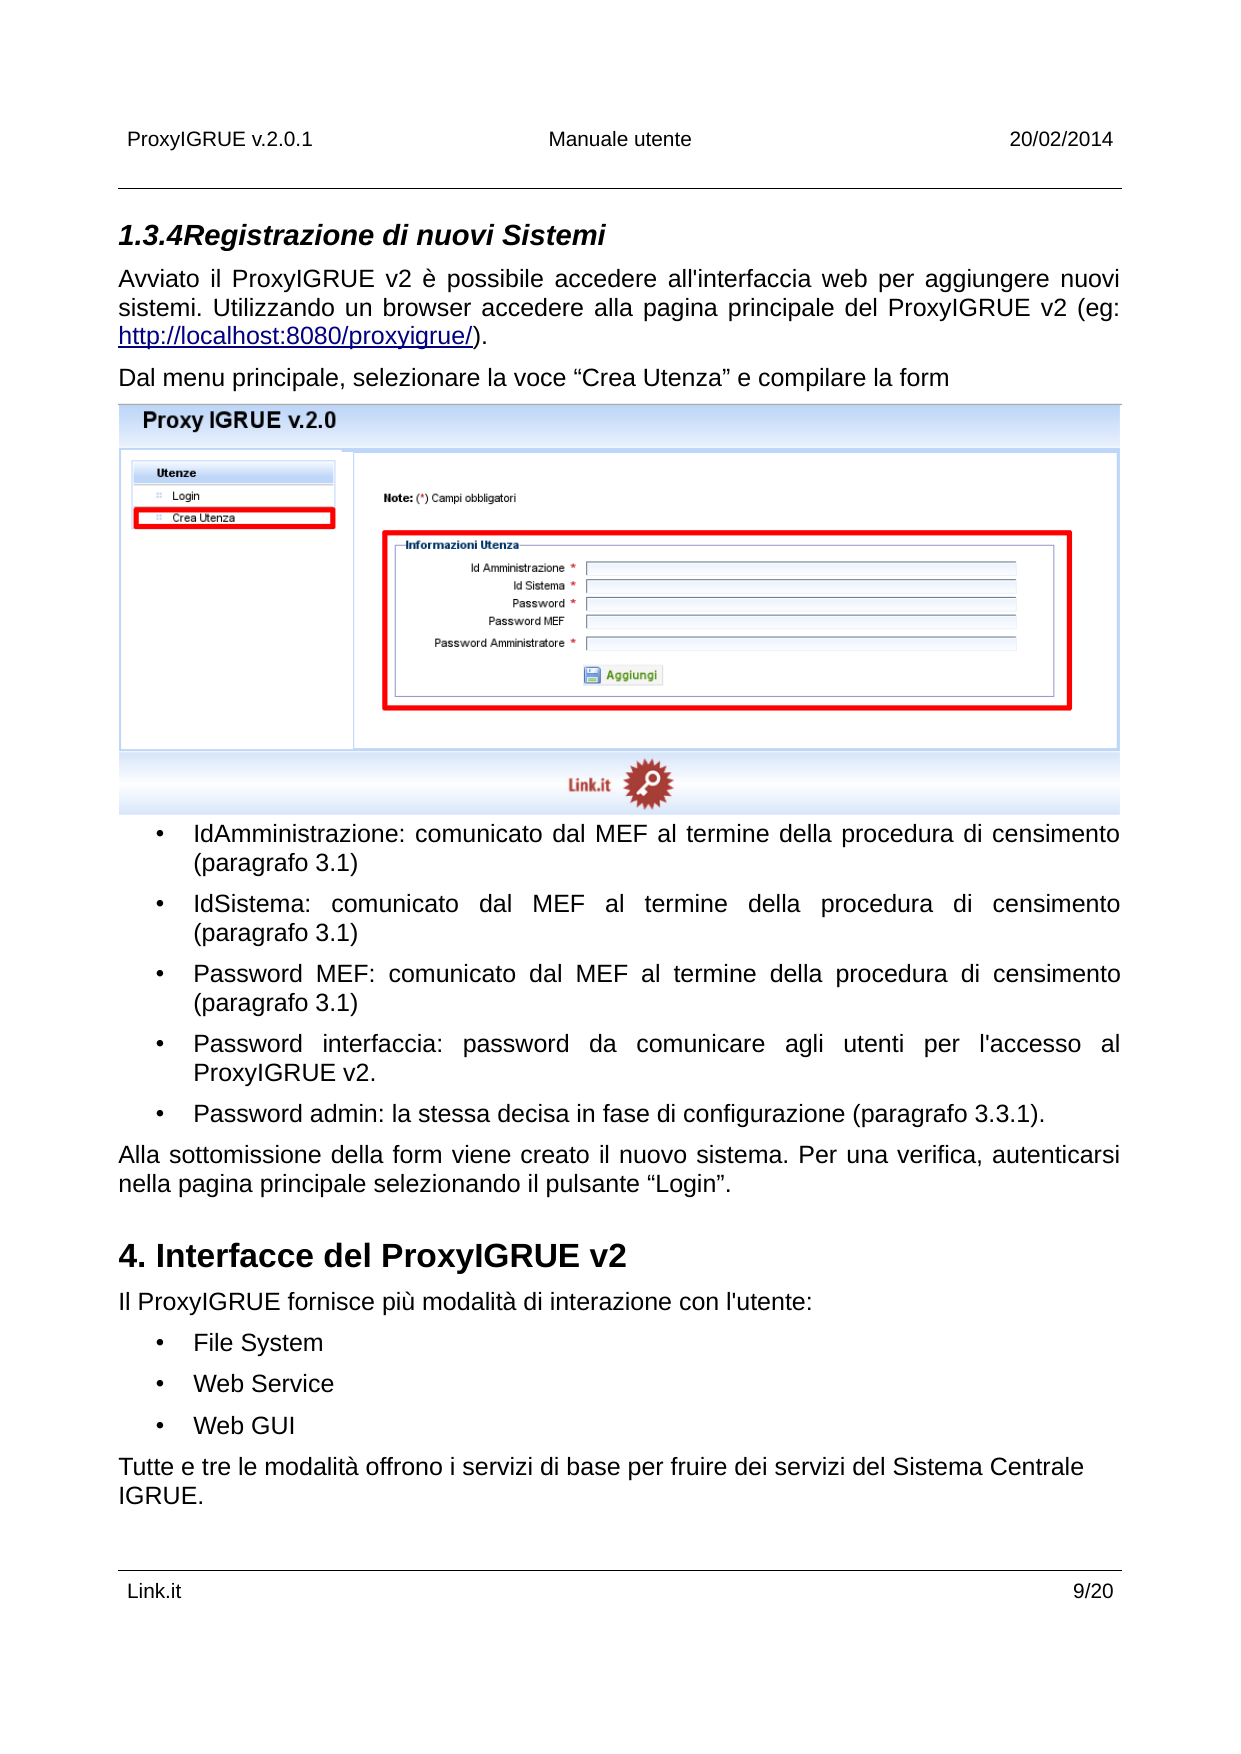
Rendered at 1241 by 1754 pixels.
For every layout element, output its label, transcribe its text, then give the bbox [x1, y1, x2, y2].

text Il ProxyIGRUE fornisce più modalità di interazione con l'utente: [118, 1287, 1122, 1315]
text Alla sottomissione della form viene creato il nuovo sistema. Per una verifica, autenticarsi nella pagina principale selezionando il pulsante “Login”. [118, 1141, 1122, 1198]
list Password MEF: comunicato dal MEF al termine della procedura di censimento (paragrafo 3.1) [156, 959, 1122, 1017]
subtitle Interfacce del ProxyIGRUE v2 [118, 1236, 1122, 1274]
list IdSistema: comunicato dal MEF al termine della procedura di censimento (paragrafo 3.1) [156, 889, 1122, 946]
subtitle Registrazione di nuovi Sistemi [118, 218, 1122, 251]
text Dal menu principale, selezionare la voce “Crea Utenza” e compilare la form [118, 362, 1122, 391]
text Avviato il ProxyIGRUE v2 è possibile accedere all'interfaccia web per aggiungere nuovi sistemi. Utilizzando un browser accedere alla pagina principale del ProxyIGRUE v2 (eg: http://localhost:8080/proxyigrue/). [118, 264, 1122, 350]
list Web Service [156, 1369, 1122, 1398]
list Web GUI [156, 1411, 1122, 1439]
list Password admin: la stessa decisa in fase di configurazione (paragrafo 3.3.1). [156, 1099, 1122, 1128]
text Tutte e tre le modalità offrono i servizi di base per fruire dei servizi del Sistema Centrale IGRUE. [118, 1452, 1122, 1509]
list IdAmministrazione: comunicato dal MEF al termine della procedura di censimento (paragrafo 3.1) [156, 819, 1122, 876]
picture [118, 403, 1122, 819]
list Password interfaccia: password da comunicare agli utenti per l'accesso al ProxyIGRUE v2. [156, 1029, 1122, 1087]
list File System [156, 1328, 1122, 1357]
